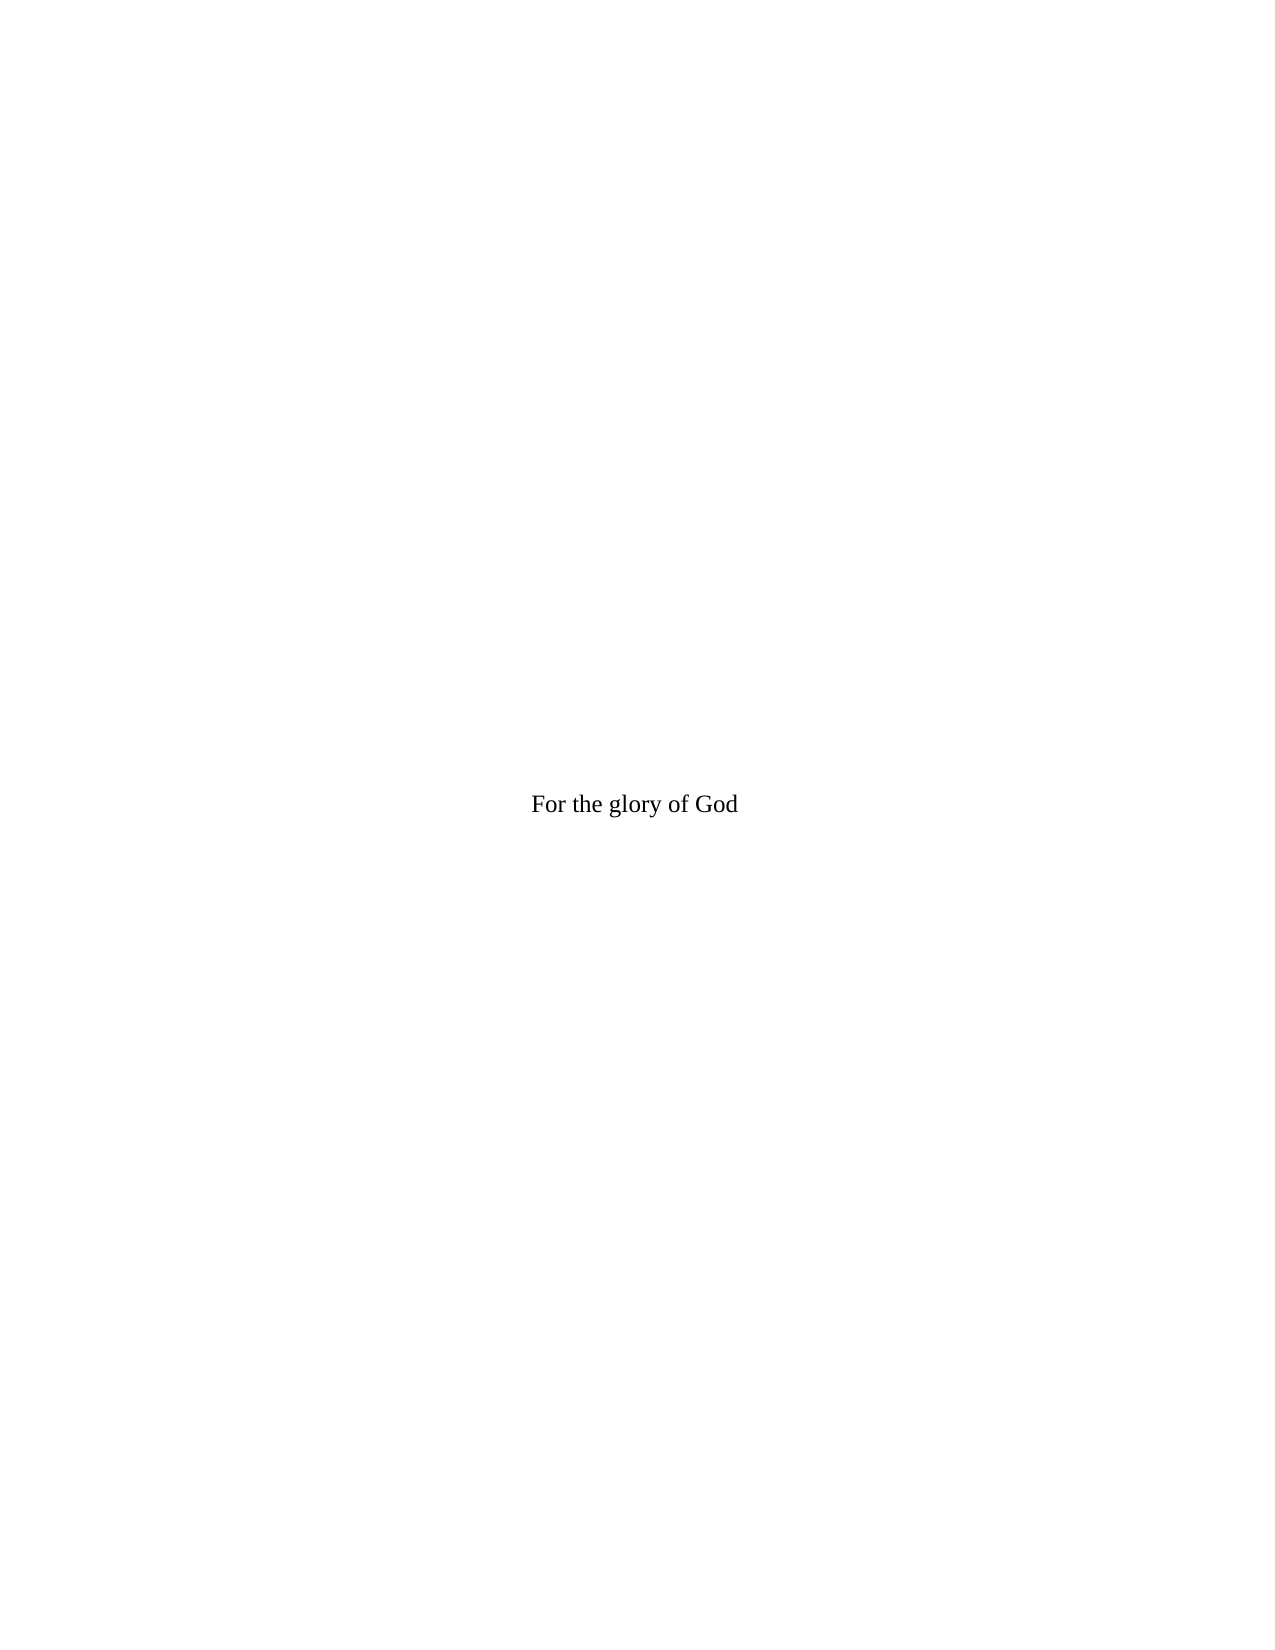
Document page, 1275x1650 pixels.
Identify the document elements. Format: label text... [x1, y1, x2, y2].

text For the glory of God [187, 773, 1087, 822]
